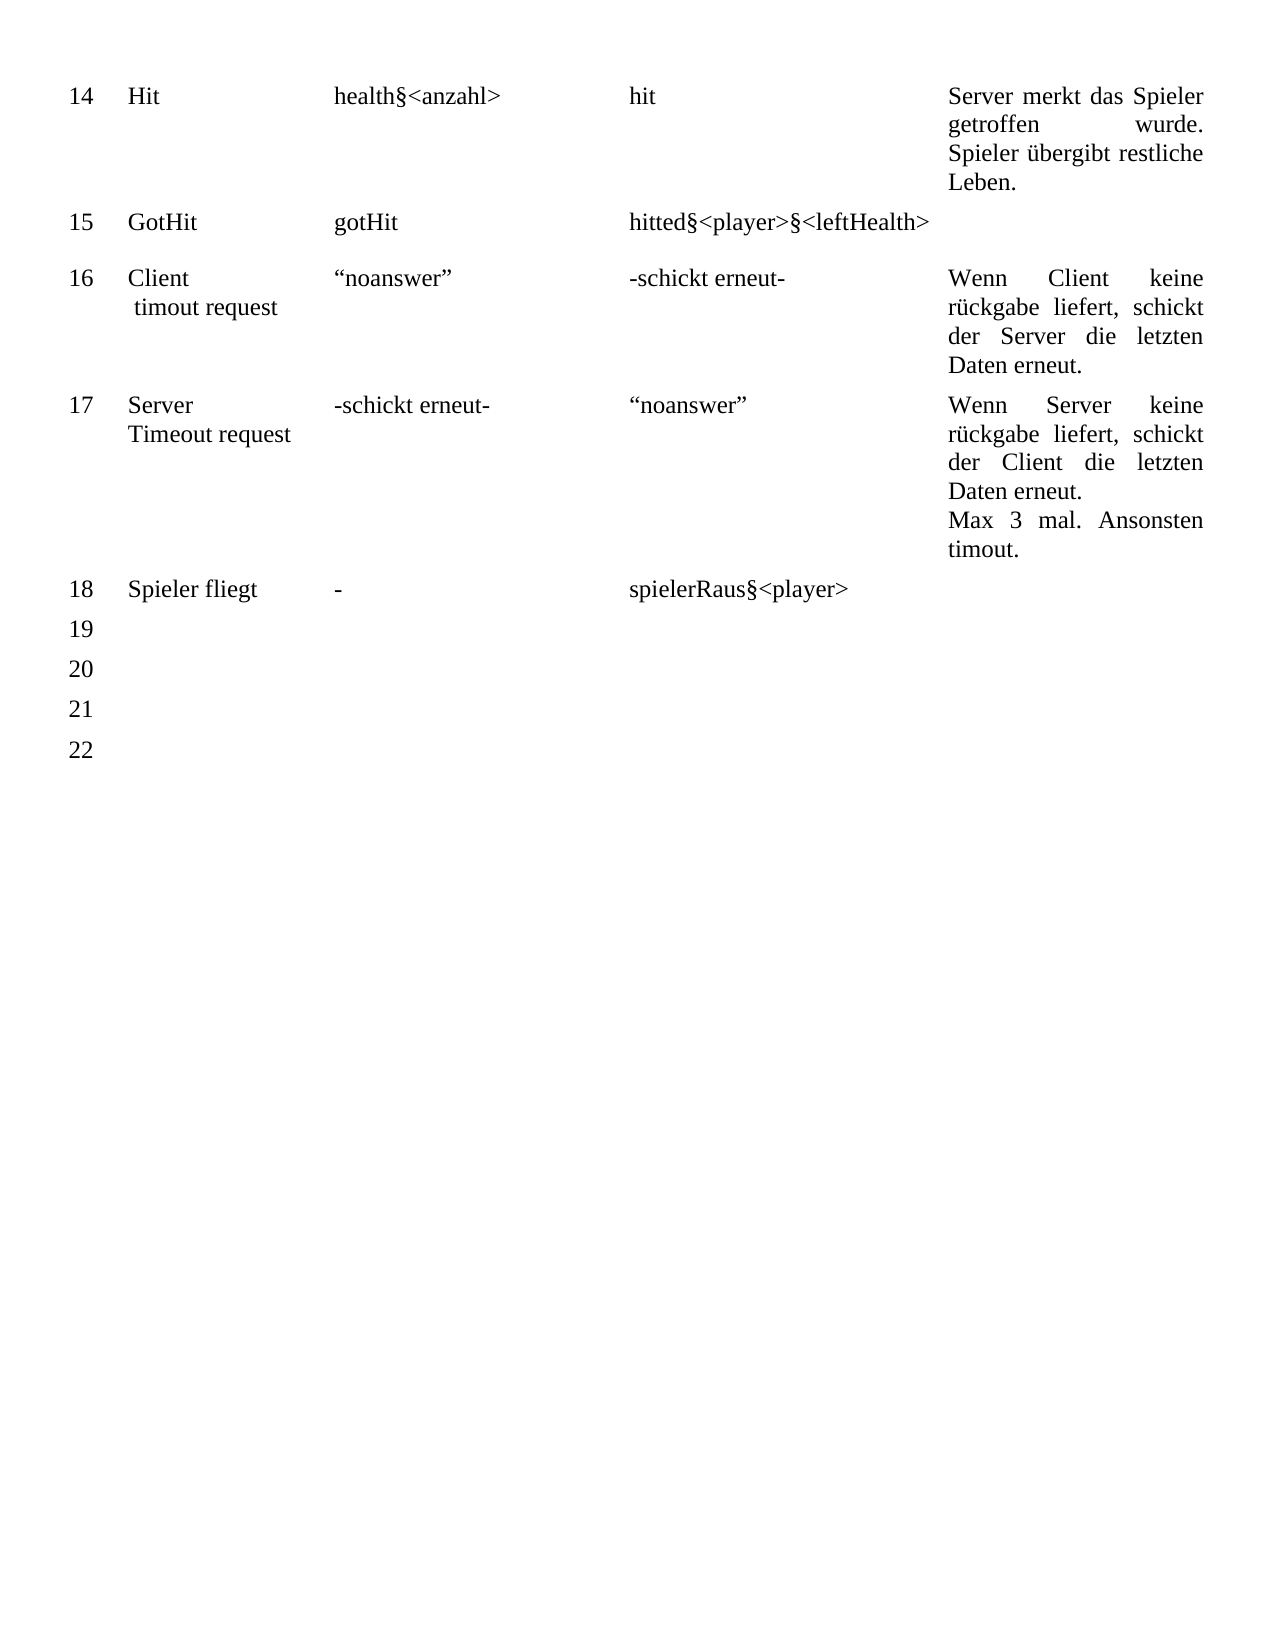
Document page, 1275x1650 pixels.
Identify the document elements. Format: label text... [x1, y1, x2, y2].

table_cell [624, 649, 942, 689]
table_cell 19 [63, 609, 122, 649]
table_cell hit [624, 75, 942, 201]
table_cell 15 [63, 201, 122, 258]
table_cell [328, 649, 623, 689]
table_cell [624, 609, 942, 649]
table_cell Wenn Server keine rückgabe liefert, schickt der Client die letzten Daten erneut. Max 3 mal. Ansonsten timout. [942, 384, 1209, 568]
table_cell Server merkt das Spieler getroffen wurde. Spieler übergibt restliche Leben. [942, 75, 1209, 201]
table_cell health§<anzahl> [328, 75, 623, 201]
table_cell [942, 201, 1209, 258]
table_cell gotHit [328, 201, 623, 258]
table_cell 14 [63, 75, 122, 201]
table_cell - [328, 568, 623, 608]
table_cell Server Timeout request [122, 384, 328, 568]
table_cell [942, 729, 1209, 769]
table_cell [942, 689, 1209, 729]
table_cell Wenn Client keine rückgabe liefert, schickt der Server die letzten Daten erneut. [942, 258, 1209, 384]
table_cell spielerRaus§<player> [624, 568, 942, 608]
table_cell [624, 689, 942, 729]
table_cell 22 [63, 729, 122, 769]
table_cell -schickt erneut- [624, 258, 942, 384]
table_cell [942, 568, 1209, 608]
table_cell [122, 649, 328, 689]
table_cell 17 [63, 384, 122, 568]
table_cell hitted§<player>§<leftHealth> [624, 201, 942, 258]
table_cell [328, 729, 623, 769]
table_cell [328, 609, 623, 649]
table_cell Spieler fliegt [122, 568, 328, 608]
table_cell -schickt erneut- [328, 384, 623, 568]
table_cell [122, 689, 328, 729]
table_cell Client timout request [122, 258, 328, 384]
table_cell [624, 729, 942, 769]
table_cell “noanswer” [624, 384, 942, 568]
table_cell 21 [63, 689, 122, 729]
table_cell [942, 609, 1209, 649]
table_cell [328, 689, 623, 729]
table_cell 18 [63, 568, 122, 608]
table_cell 20 [63, 649, 122, 689]
table_cell [942, 649, 1209, 689]
table_cell 16 [63, 258, 122, 384]
table_cell [122, 609, 328, 649]
table_cell “noanswer” [328, 258, 623, 384]
table_cell GotHit [122, 201, 328, 258]
table_cell Hit [122, 75, 328, 201]
table_cell [122, 729, 328, 769]
